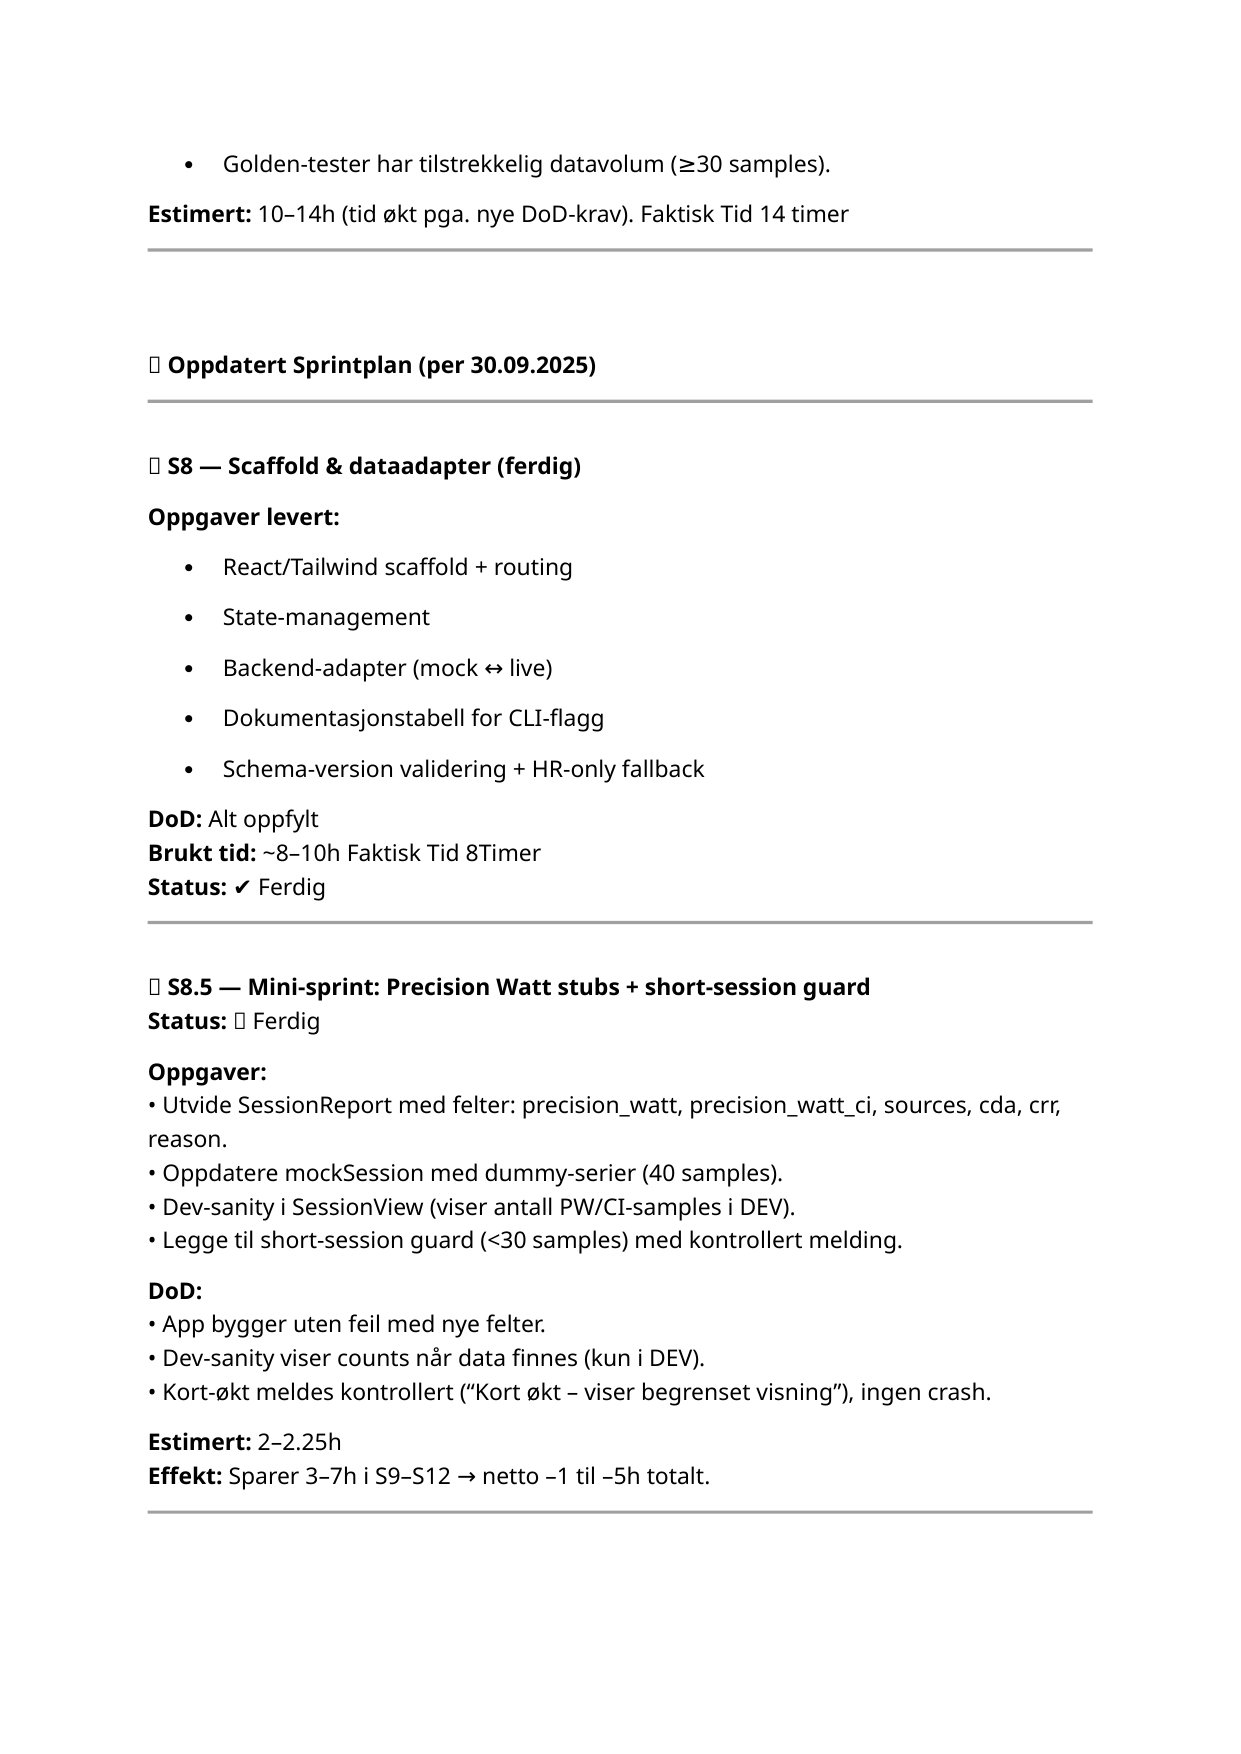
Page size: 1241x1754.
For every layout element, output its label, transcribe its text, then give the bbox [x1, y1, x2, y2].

text Estimert: 10–14h (tid økt pga. nye DoD-krav). Faktisk Tid 14 timer [148, 198, 1093, 229]
text 📝 Oppdatert Sprintplan (per 30.09.2025) [148, 349, 1093, 381]
list React/Tailwind scaffold + routing [185, 551, 1093, 582]
text ✅ S8 — Scaffold & dataadapter (ferdig) [148, 450, 1093, 481]
list Backend-adapter (mock ↔ live) [185, 652, 1093, 683]
text DoD: • App bygger uten feil med nye felter. • Dev-sanity viser counts når data finnes (kun i DEV). • Kort-økt meldes kontrollert (“Kort økt – viser begrenset visning”), ingen crash. [148, 1275, 1093, 1407]
text Oppgaver levert: [148, 501, 1093, 532]
text Oppgaver: • Utvide SessionReport med felter: precision_watt, precision_watt_ci, sources, cda, crr, reason. • Oppdatere mockSession med dummy-serier (40 samples). • Dev-sanity i SessionView (viser antall PW/CI-samples i DEV). • Legge til short-session guard (<30 samples) med kontrollert melding. [148, 1056, 1093, 1256]
text Estimert: 2–2.25h Effekt: Sparer 3–7h i S9–S12 → netto –1 til –5h totalt. [148, 1426, 1093, 1491]
text DoD: Alt oppfylt Brukt tid: ~8–10h Faktisk Tid 8Timer Status: ✔️ Ferdig [148, 803, 1093, 902]
list Golden-tester har tilstrekkelig datavolum (≥30 samples). [185, 148, 1093, 179]
list State-management [185, 601, 1093, 633]
text 🧩 S8.5 — Mini-sprint: Precision Watt stubs + short-session guard Status: ✅ Ferdig [148, 971, 1093, 1036]
list Schema-version validering + HR-only fallback [185, 753, 1093, 784]
list Dokumentasjonstabell for CLI-flagg [185, 702, 1093, 733]
